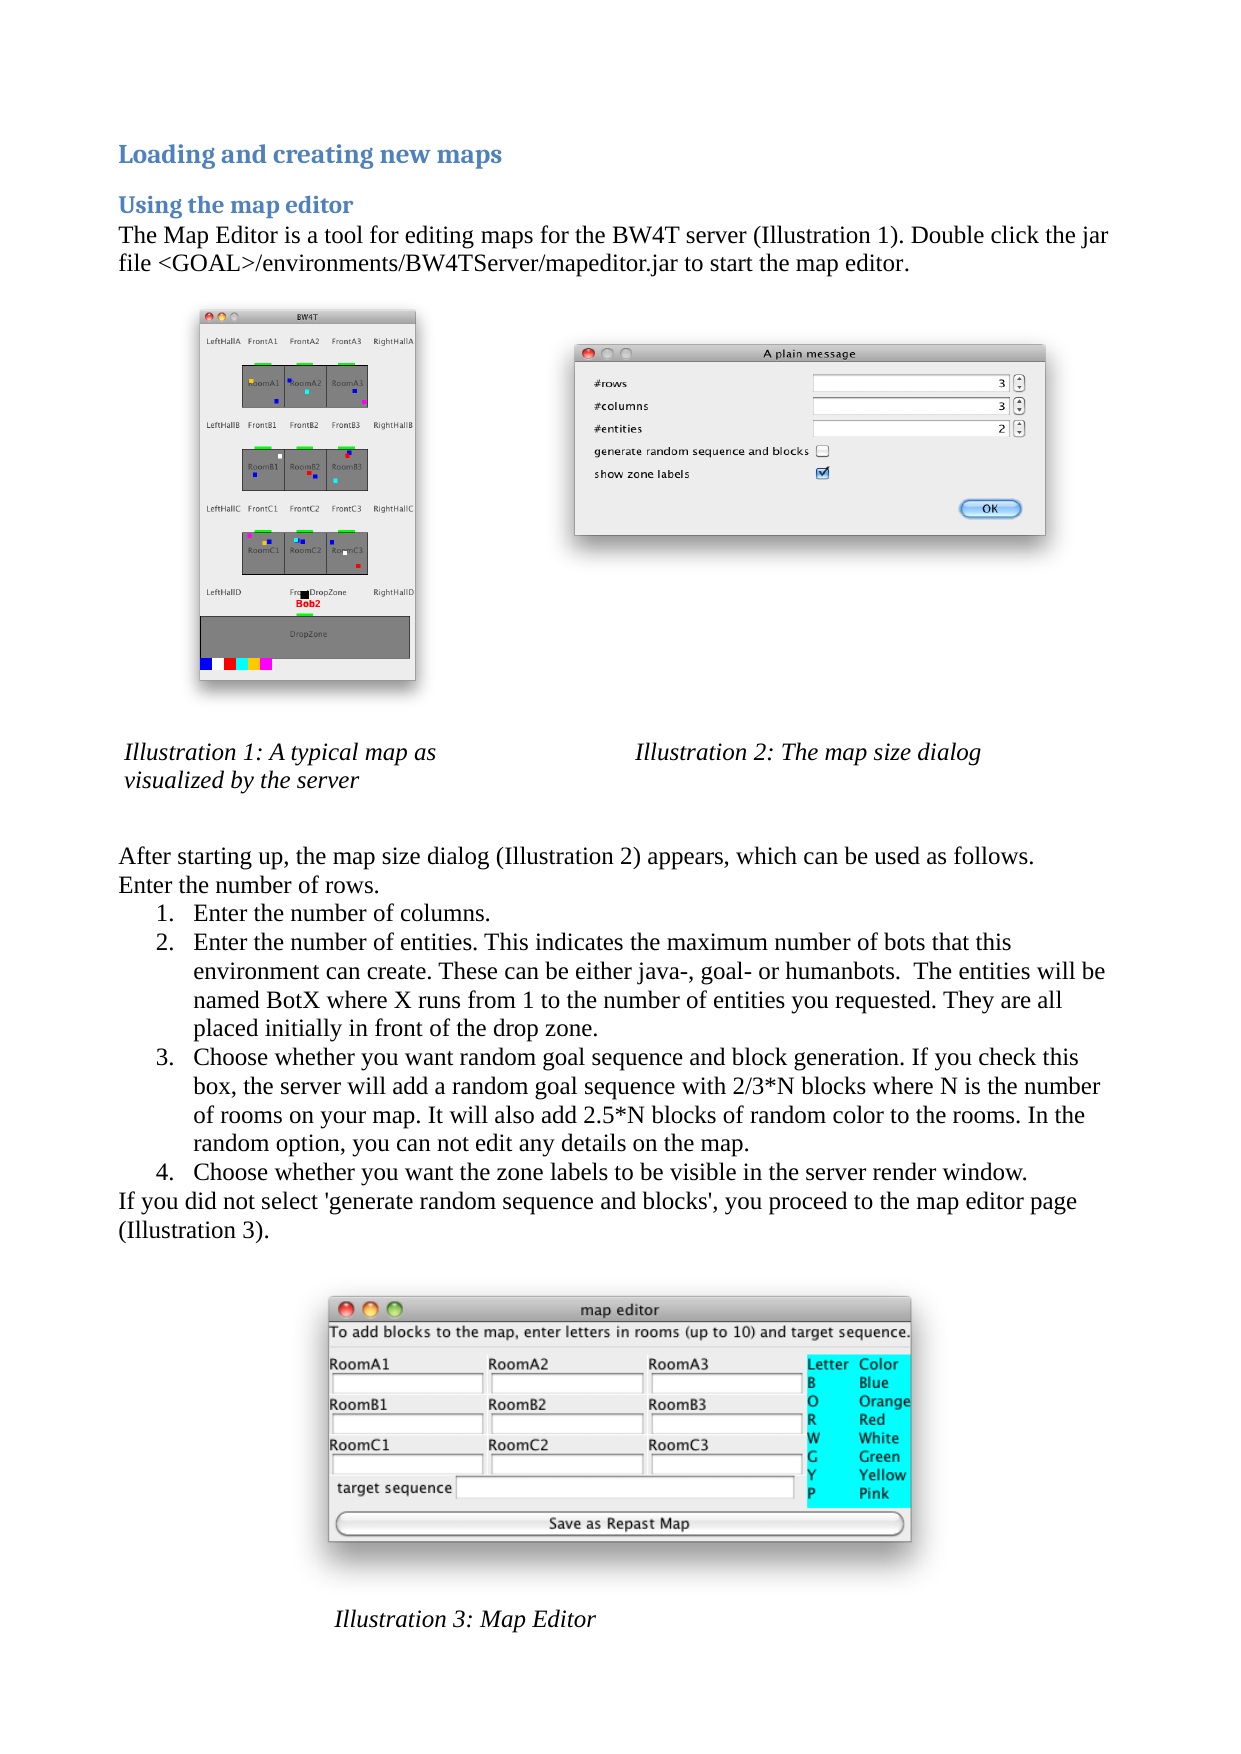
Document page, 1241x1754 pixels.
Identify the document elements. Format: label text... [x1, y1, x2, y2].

subtitle Using the map editor [118, 191, 1122, 220]
picture [176, 295, 439, 713]
text If you did not select 'generate random sequence and blocks', you proceed to the map editor page (Illustration 3). [118, 1186, 1122, 1243]
list Enter the number of columns. [156, 898, 1122, 927]
list Enter the number of entities. This indicates the maximum number of bots that this environment can create. These can be either java-, goal- or humanbots. The entities will be named BotX where X runs from 1 to the number of entities you requested. They are all placed initially in front of the drop zone. [156, 927, 1122, 1042]
text Illustration 3: Map Editor [334, 1605, 906, 1633]
table_header [497, 579, 1121, 718]
table_header [118, 290, 497, 718]
text Enter the number of rows. [118, 870, 1122, 898]
picture [283, 1268, 957, 1605]
list Choose whether you want the zone labels to be visible in the server render window. [156, 1157, 1122, 1186]
text The Map Editor is a tool for editing maps for the BW4T server (Illustration 1). Double click the jar file <GOAL>/environments/BW4TServer/mapeditor.jar to start the map editor. [118, 220, 1122, 277]
table_cell Illustration 2: The map size dialog [497, 718, 1121, 812]
subtitle Loading and creating new maps [118, 139, 1122, 170]
picture [539, 324, 1080, 579]
list Choose whether you want random goal sequence and block generation. If you check this box, the server will add a random goal sequence with 2/3*N blocks where N is the number of rooms on your map. It will also add 2.5*N blocks of random color to the rooms. In the random option, you can not edit any details on the map. [156, 1042, 1122, 1157]
text After starting up, the map size dialog (Illustration 2) appears, which can be used as follows. [118, 841, 1122, 870]
table_header [497, 290, 1121, 578]
table_cell Illustration 1: A typical map as visualized by the server [118, 718, 497, 812]
